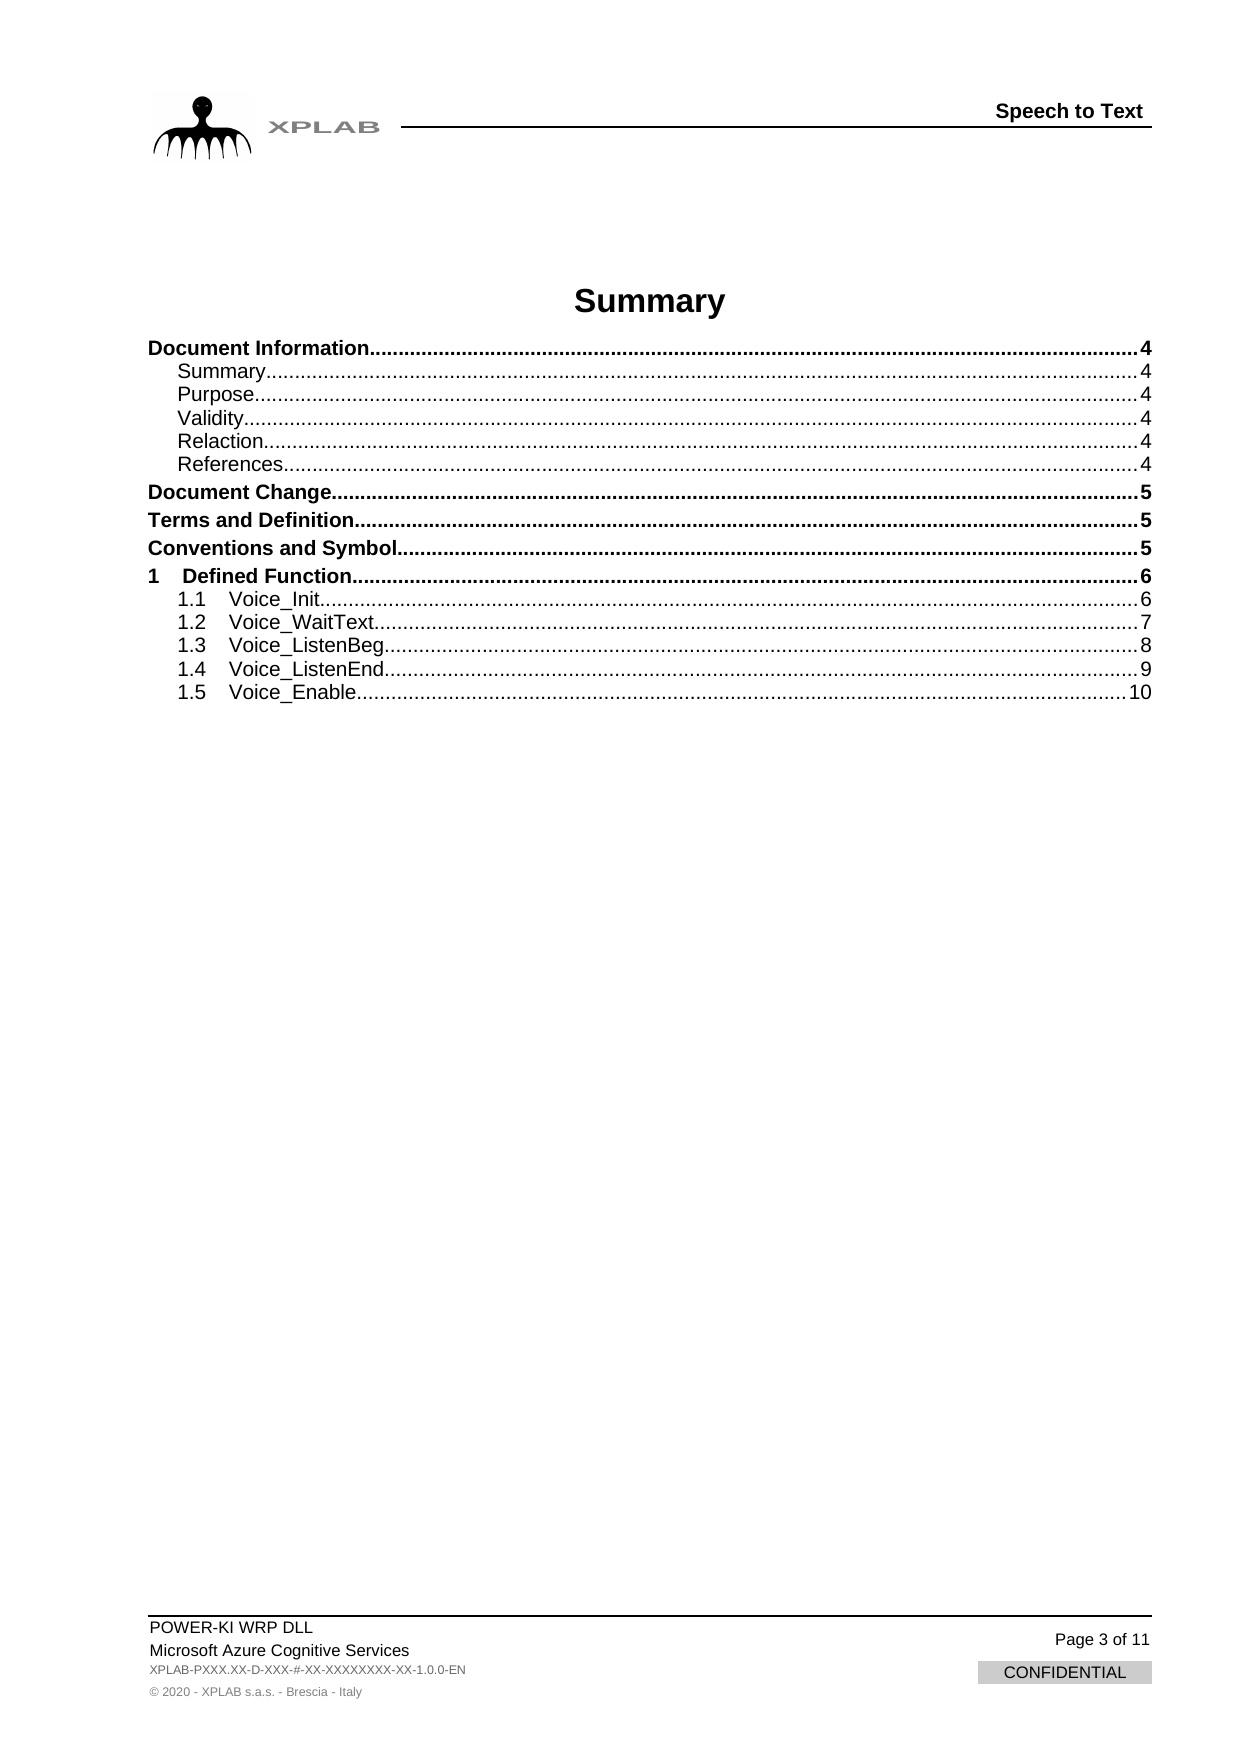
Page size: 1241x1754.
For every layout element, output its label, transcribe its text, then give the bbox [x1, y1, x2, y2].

text Conventions and Symbol 5 [148, 536, 1152, 559]
text Document Information 4 [148, 336, 1152, 360]
text Terms and Definition 5 [148, 508, 1152, 532]
text 1.3 Voice_ListenBeg 8 [177, 634, 1152, 657]
picture [150, 91, 255, 163]
text Document Change 5 [148, 481, 1152, 504]
text Validity 4 [177, 406, 1152, 429]
text Relaction 4 [177, 429, 1152, 453]
text References 4 [177, 453, 1152, 476]
text Purpose 4 [177, 383, 1152, 406]
text 1.4 Voice_ListenEnd 9 [177, 657, 1152, 680]
subtitle Summary [148, 282, 1152, 319]
text 1.5 Voice_Enable 10 [177, 680, 1152, 704]
text Summary 4 [177, 360, 1152, 383]
text 1.2 Voice_WaitText 7 [177, 611, 1152, 634]
text 1.1 Voice_Init 6 [177, 587, 1152, 611]
text 1 Defined Function 6 [148, 564, 1152, 587]
